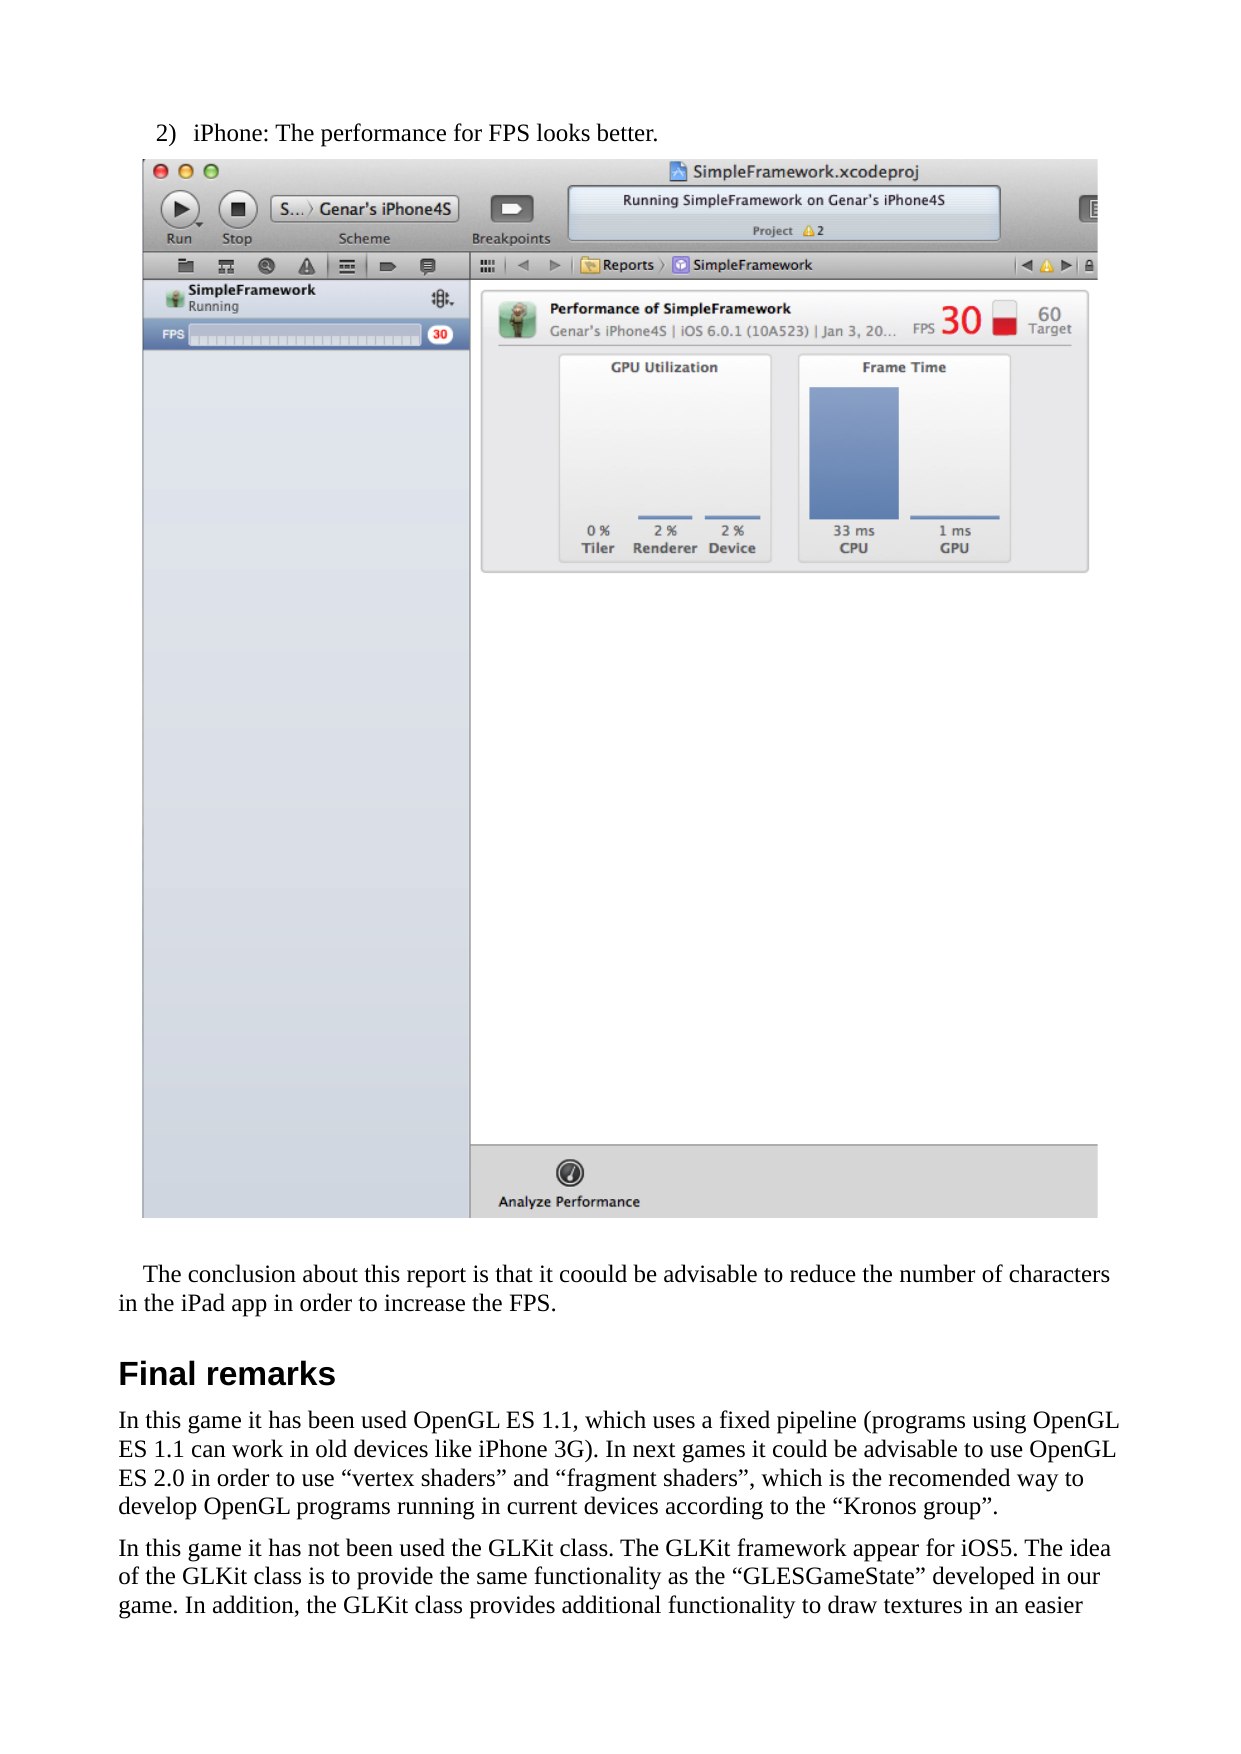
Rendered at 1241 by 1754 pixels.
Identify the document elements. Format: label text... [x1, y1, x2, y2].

text In this game it has not been used the GLKit class. The GLKit framework appear for iOS5. The idea of the GLKit class is to provide the same functionality as the “GLESGameState” developed in our game. In addition, the GLKit class provides additional functionality to draw textures in an easier [118, 1533, 1122, 1619]
list iPhone: The performance for FPS looks better. [156, 118, 1122, 147]
text In this game it has been used OpenGL ES 1.1, which uses a fixed pipeline (programs using OpenGL ES 1.1 can work in old devices like iPhone 3G). In next games it could be advisable to use OpenGL ES 2.0 in order to use “vertex shaders” and “fragment shaders”, which is the recomended way to develop OpenGL programs running in current devices according to the “Kronos group”. [118, 1405, 1122, 1520]
text The conclusion about this report is that it coould be advisable to reduce the number of characters in the iPad app in order to increase the FPS. [118, 1259, 1122, 1316]
subtitle Final remarks [118, 1354, 1122, 1393]
picture [142, 159, 1098, 1218]
